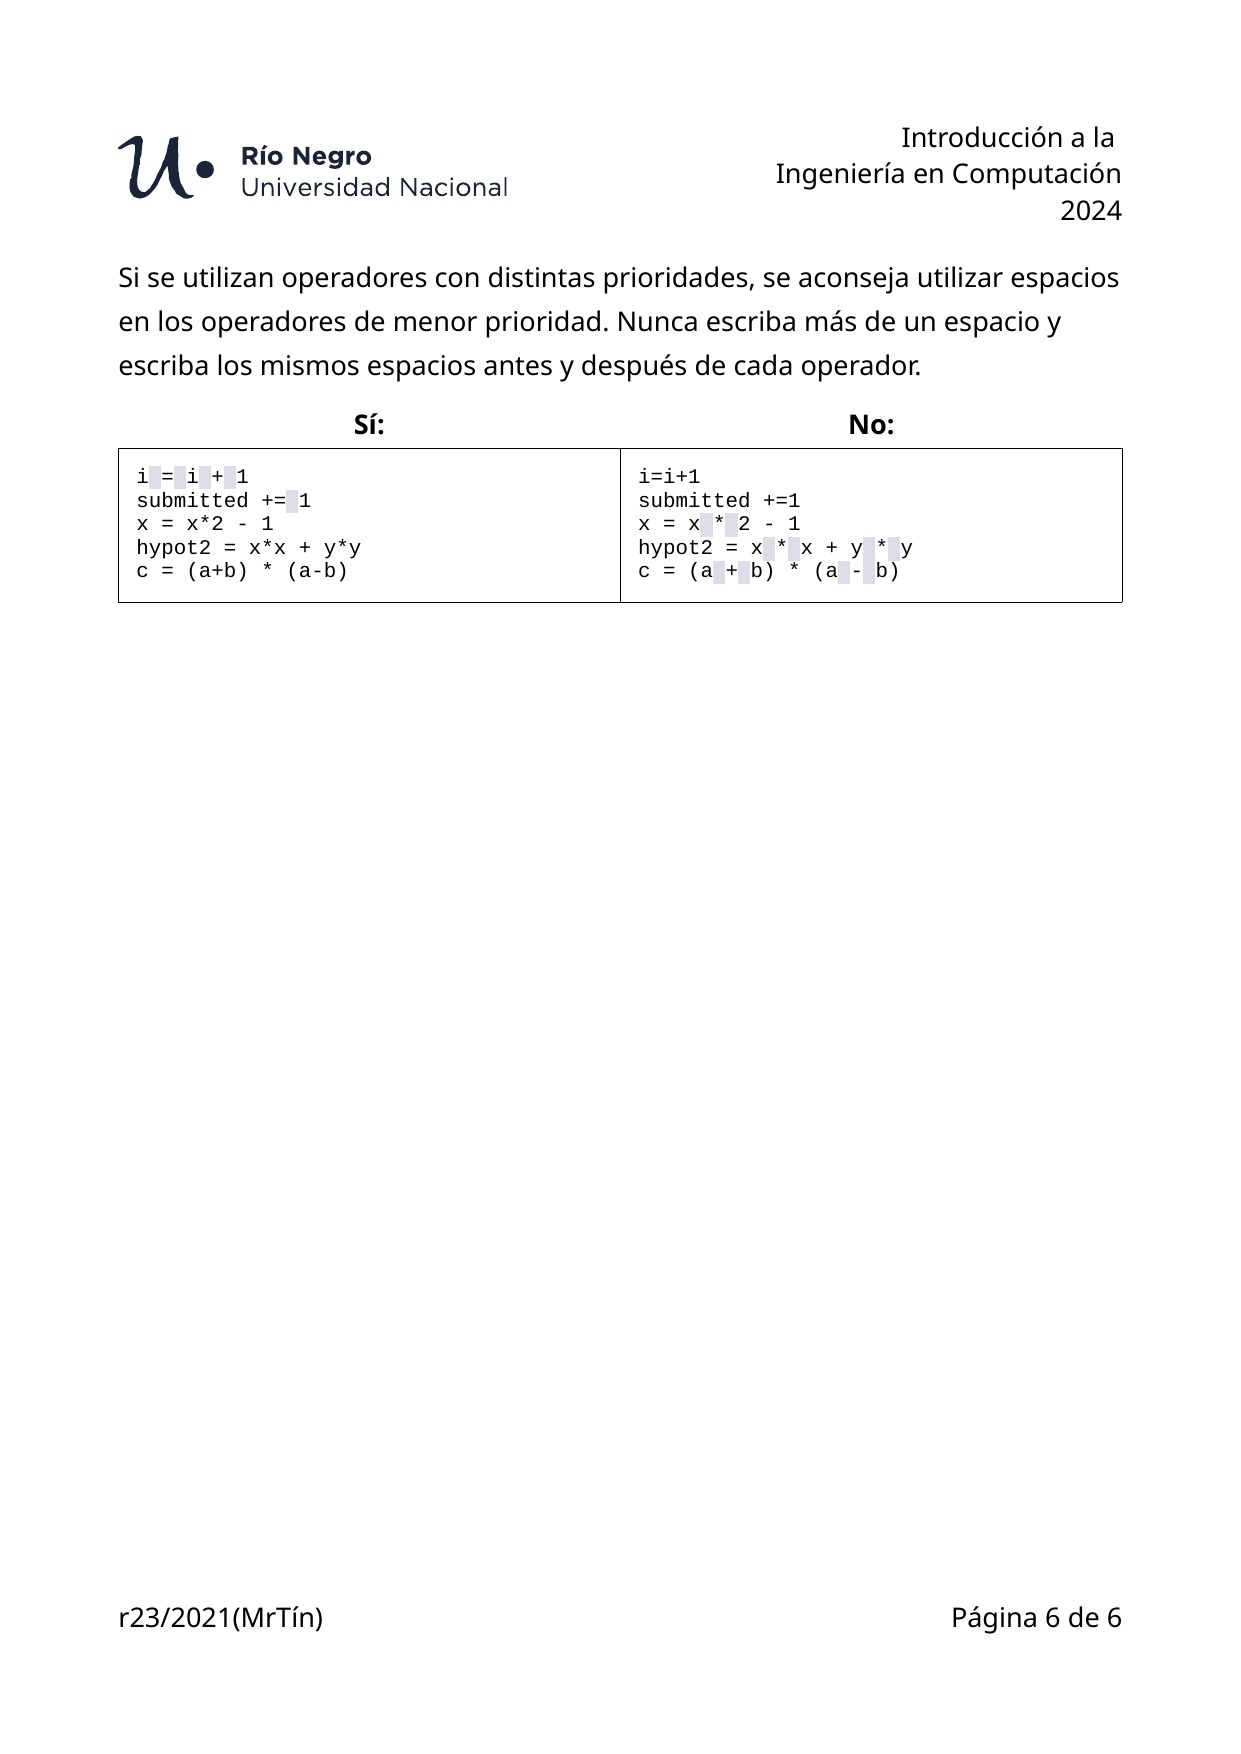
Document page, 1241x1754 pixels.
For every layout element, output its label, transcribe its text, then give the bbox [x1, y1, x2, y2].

table_cell [620, 603, 1122, 614]
table_cell [118, 603, 620, 614]
text Si se utilizan operadores con distintas prioridades, se aconseja utilizar espacios en los operadores de menor prioridad. Nunca escriba más de un espacio y escriba los mismos espacios antes y después de cada operador. [118, 258, 1122, 383]
table_cell i=i+1 submitted +=1 x = x * 2 - 1 hypot2 = x * x + y * y c = (a + b) * (a - b) [621, 449, 1122, 602]
table_header Sí: [118, 405, 620, 442]
table_cell [620, 442, 1122, 448]
table_cell [118, 442, 620, 448]
table_cell i = i + 1 submitted += 1 x = x*2 - 1 hypot2 = x*x + y*y c = (a+b) * (a-b) [119, 449, 620, 602]
table_header No: [620, 405, 1122, 442]
